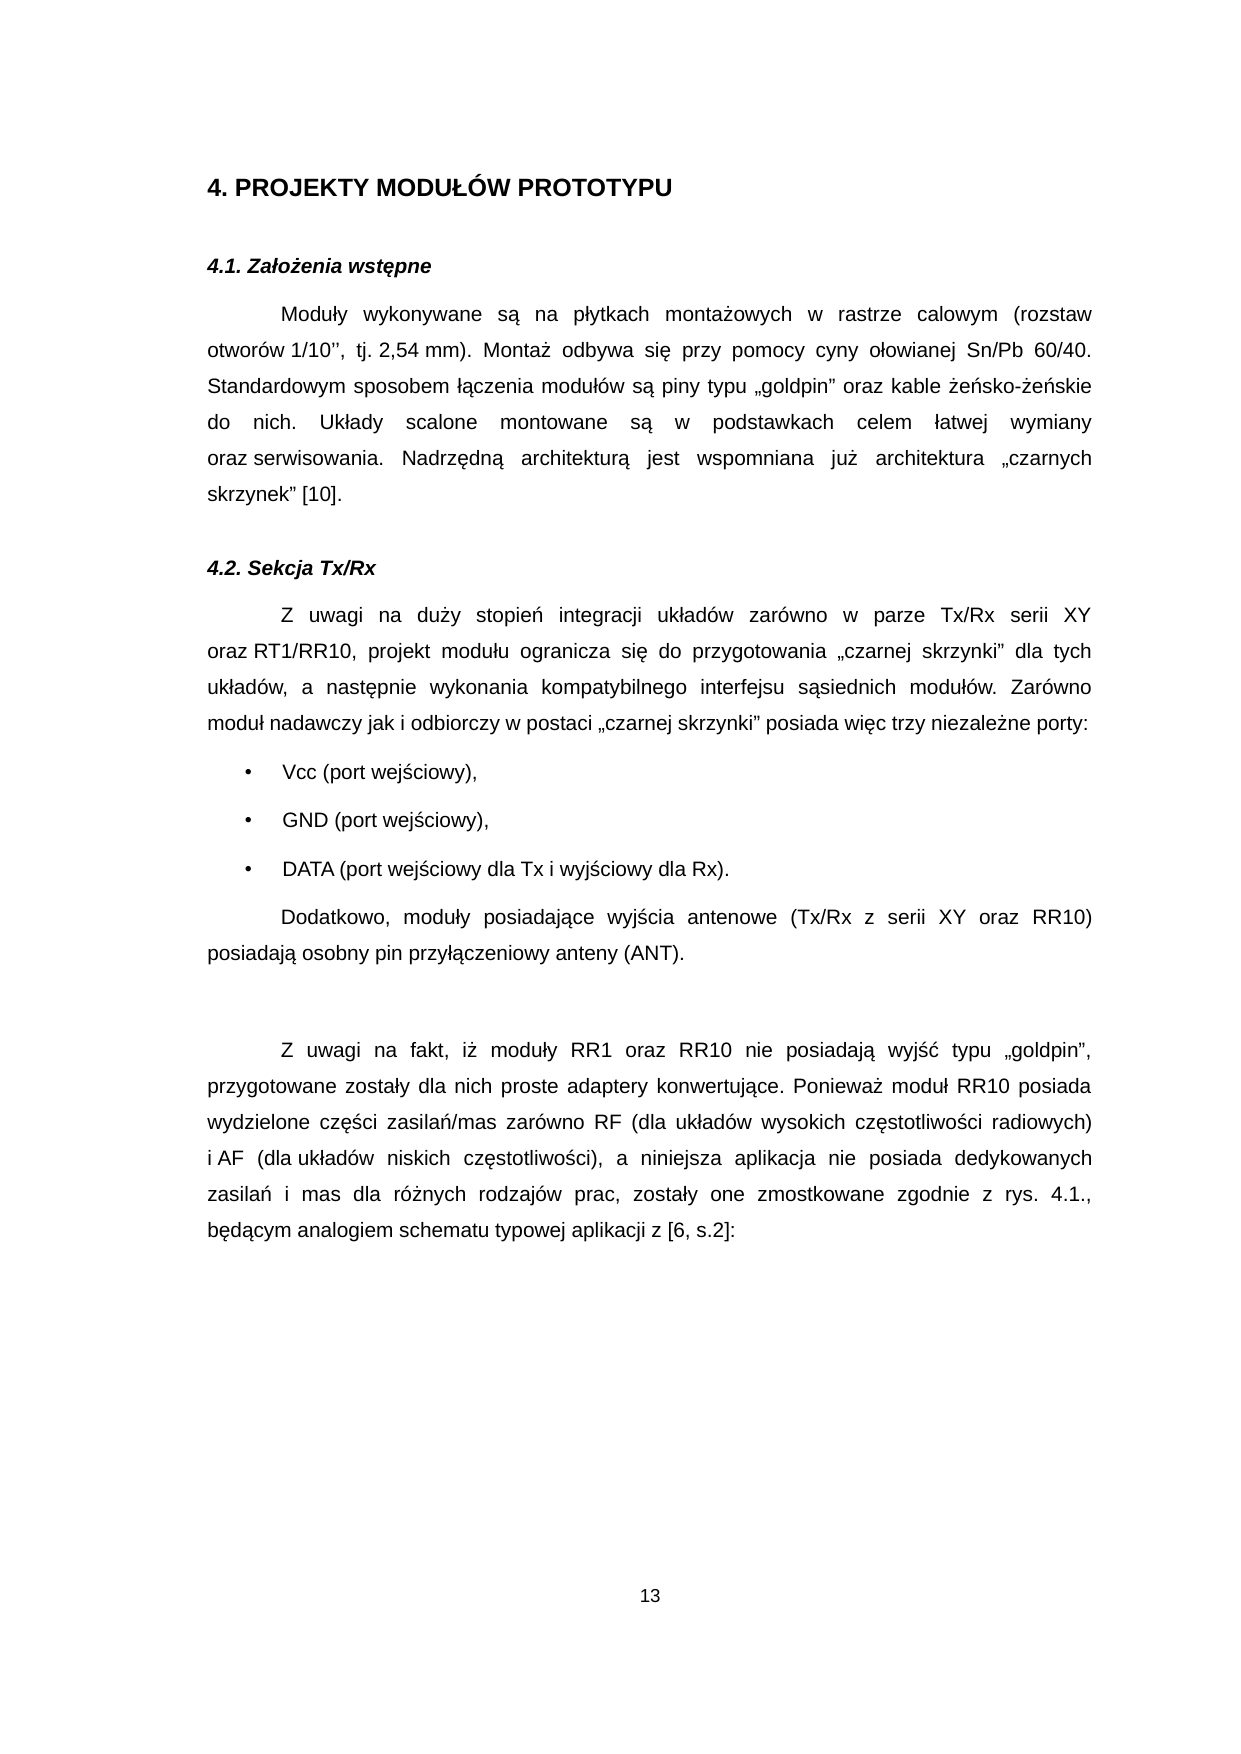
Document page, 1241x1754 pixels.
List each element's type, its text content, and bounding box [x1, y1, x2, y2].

text Z uwagi na fakt, iż moduły RR1 oraz RR10 nie posiadają wyjść typu „goldpin”, przygotowane zostały dla nich proste adaptery konwertujące. Ponieważ moduł RR10 posiada wydzielone części zasilań/mas zarówno RF (dla układów wysokich częstotliwości radiowych) i AF (dla układów niskich częstotliwości), a niniejsza aplikacja nie posiada dedykowanych zasilań i mas dla różnych rodzajów prac, zostały one zmostkowane zgodnie z rys. 4.1., będącym analogiem schematu typowej aplikacji z [6, s.2]: [207, 1038, 1093, 1242]
subtitle 4.2. Sekcja Tx/Rx [207, 555, 1093, 579]
text Z uwagi na duży stopień integracji układów zarówno w parze Tx/Rx serii XY oraz RT1/RR10, projekt modułu ogranicza się do przygotowania „czarnej skrzynki” dla tych układów, a następnie wykonania kompatybilnego interfejsu sąsiednich modułów. Zarówno moduł nadawczy jak i odbiorczy w postaci „czarnej skrzynki” posiada więc trzy niezależne porty: [207, 603, 1093, 735]
list GND (port wejściowy), [244, 808, 1093, 832]
subtitle 4.1. Założenia wstępne [207, 254, 1093, 278]
list Vcc (port wejściowy), [244, 759, 1093, 783]
text Dodatkowo, moduły posiadające wyjścia antenowe (Tx/Rx z serii XY oraz RR10) posiadają osobny pin przyłączeniowy anteny (ANT). [207, 905, 1093, 965]
subtitle 4. Projekty modułów prototypu [207, 173, 1093, 202]
text Moduły wykonywane są na płytkach montażowych w rastrze calowym (rozstaw otworów 1/10’’, tj. 2,54 mm). Montaż odbywa się przy pomocy cyny ołowianej Sn/Pb 60/40. Standardowym sposobem łączenia modułów są piny typu „goldpin” oraz kable żeńsko-żeńskie do nich. Układy scalone montowane są w podstawkach celem łatwej wymiany oraz serwisowania. Nadrzędną architekturą jest wspomniana już architektura „czarnych skrzynek” [10]. [207, 302, 1093, 505]
list DATA (port wejściowy dla Tx i wyjściowy dla Rx). [244, 857, 1093, 881]
